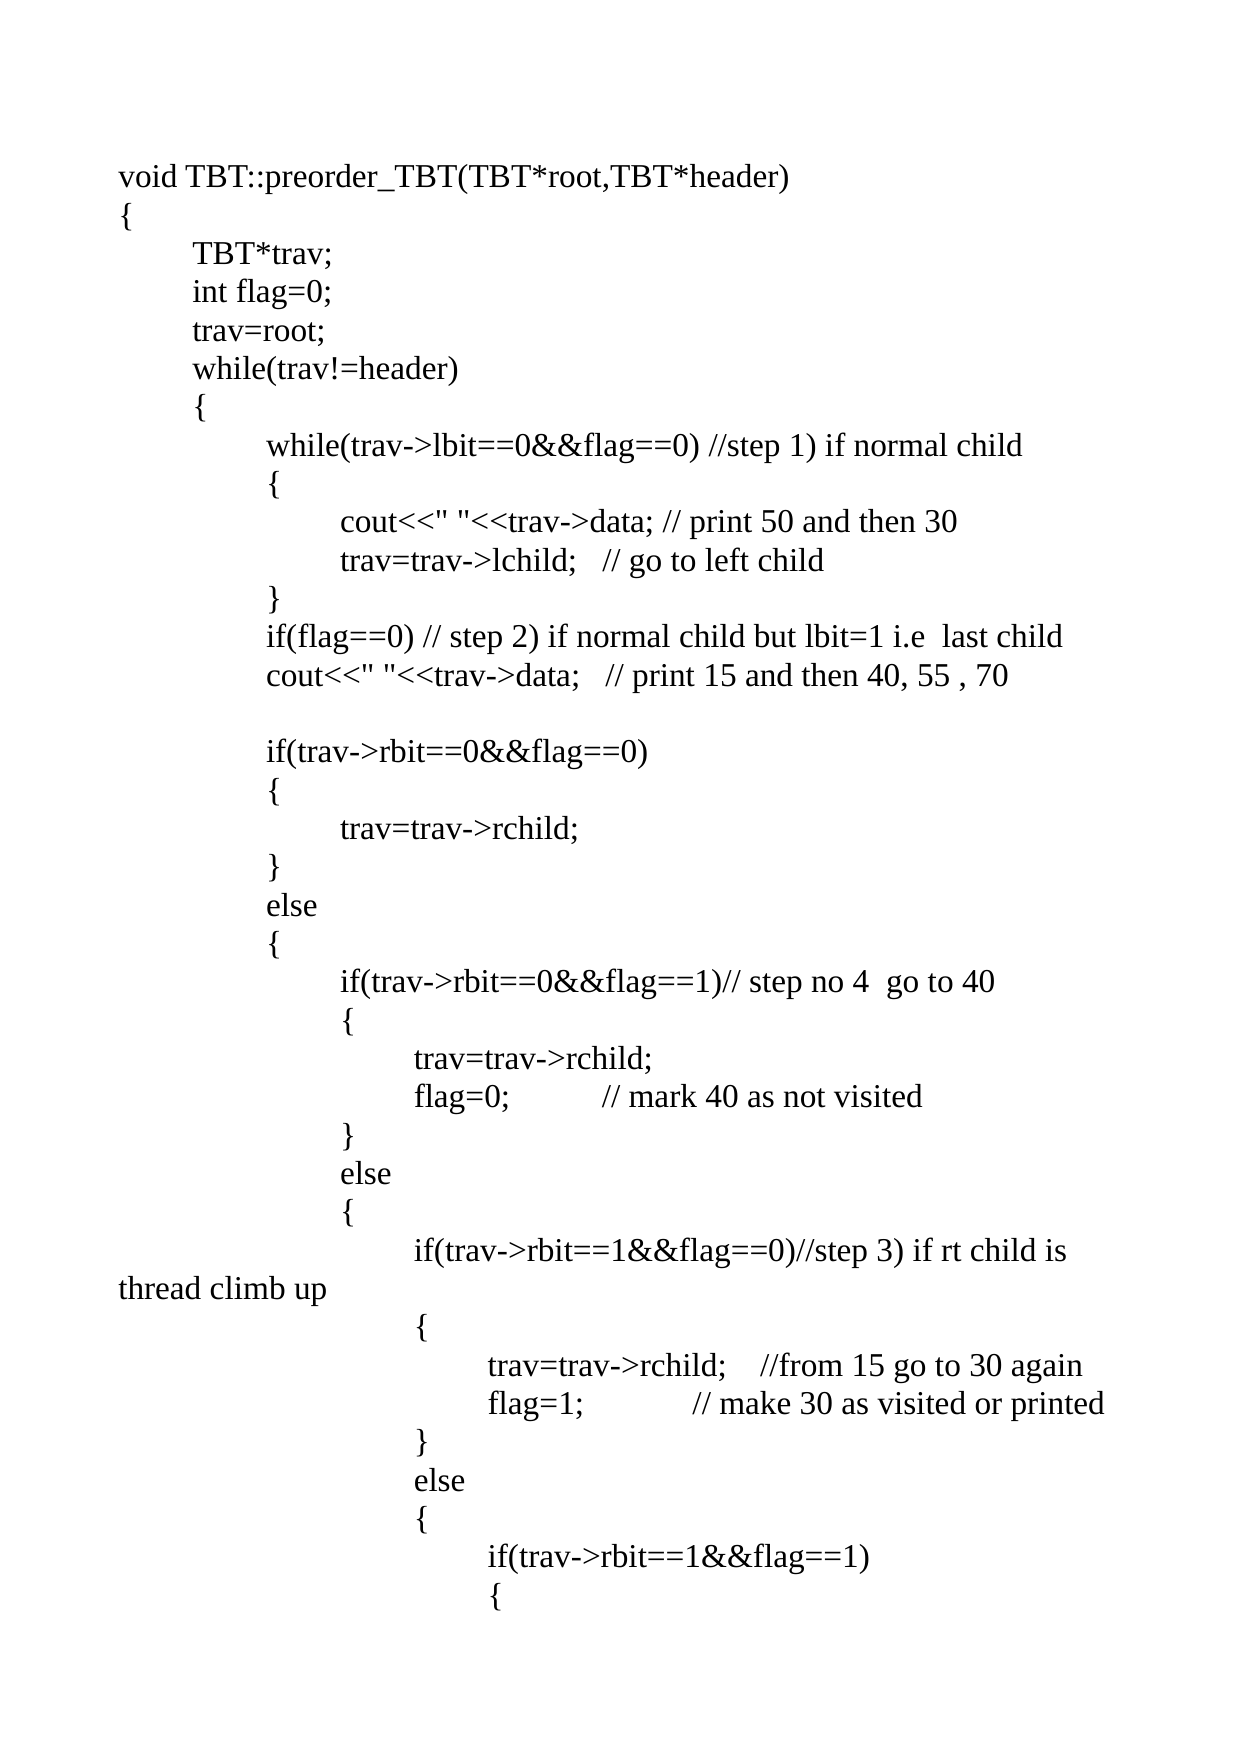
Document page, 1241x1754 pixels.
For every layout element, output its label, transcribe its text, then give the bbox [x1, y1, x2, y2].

text flag=1; // make 30 as visited or printed [118, 1383, 1122, 1421]
text TBT*trav; [118, 233, 1122, 271]
text cout<<" "<<trav->data; // print 15 and then 40, 55 , 70 [118, 655, 1122, 693]
text int flag=0; [118, 271, 1122, 310]
text { [118, 1191, 1122, 1230]
text { [118, 195, 1122, 233]
text else [118, 1153, 1122, 1191]
text } [118, 846, 1122, 885]
text void TBT::preorder_TBT(TBT*root,TBT*header) [118, 156, 1122, 195]
text cout<<" "<<trav->data; // print 50 and then 30 [118, 501, 1122, 540]
text { [118, 1498, 1122, 1536]
text if(trav->rbit==1&&flag==0)//step 3) if rt child is thread climb up [118, 1230, 1122, 1306]
text { [118, 463, 1122, 501]
text { [118, 923, 1122, 961]
text else [118, 1460, 1122, 1498]
text trav=trav->rchild; [118, 1038, 1122, 1076]
text { [118, 386, 1122, 425]
text } [118, 1115, 1122, 1153]
text if(trav->rbit==0&&flag==0) [118, 731, 1122, 770]
text while(trav->lbit==0&&flag==0) //step 1) if normal child [118, 425, 1122, 463]
text else [118, 885, 1122, 923]
text trav=trav->rchild; //from 15 go to 30 again [118, 1345, 1122, 1383]
text { [118, 1306, 1122, 1345]
text trav=root; [118, 310, 1122, 348]
text while(trav!=header) [118, 348, 1122, 386]
text if(trav->rbit==1&&flag==1) [118, 1536, 1122, 1575]
text trav=trav->rchild; [118, 808, 1122, 846]
text if(flag==0) // step 2) if normal child but lbit=1 i.e last child [118, 616, 1122, 655]
text } [118, 1421, 1122, 1460]
text { [118, 1000, 1122, 1038]
text flag=0; // mark 40 as not visited [118, 1076, 1122, 1115]
text trav=trav->lchild; // go to left child [118, 540, 1122, 578]
text { [118, 1575, 1122, 1613]
text if(trav->rbit==0&&flag==1)// step no 4 go to 40 [118, 961, 1122, 1000]
text { [118, 770, 1122, 808]
text } [118, 578, 1122, 616]
